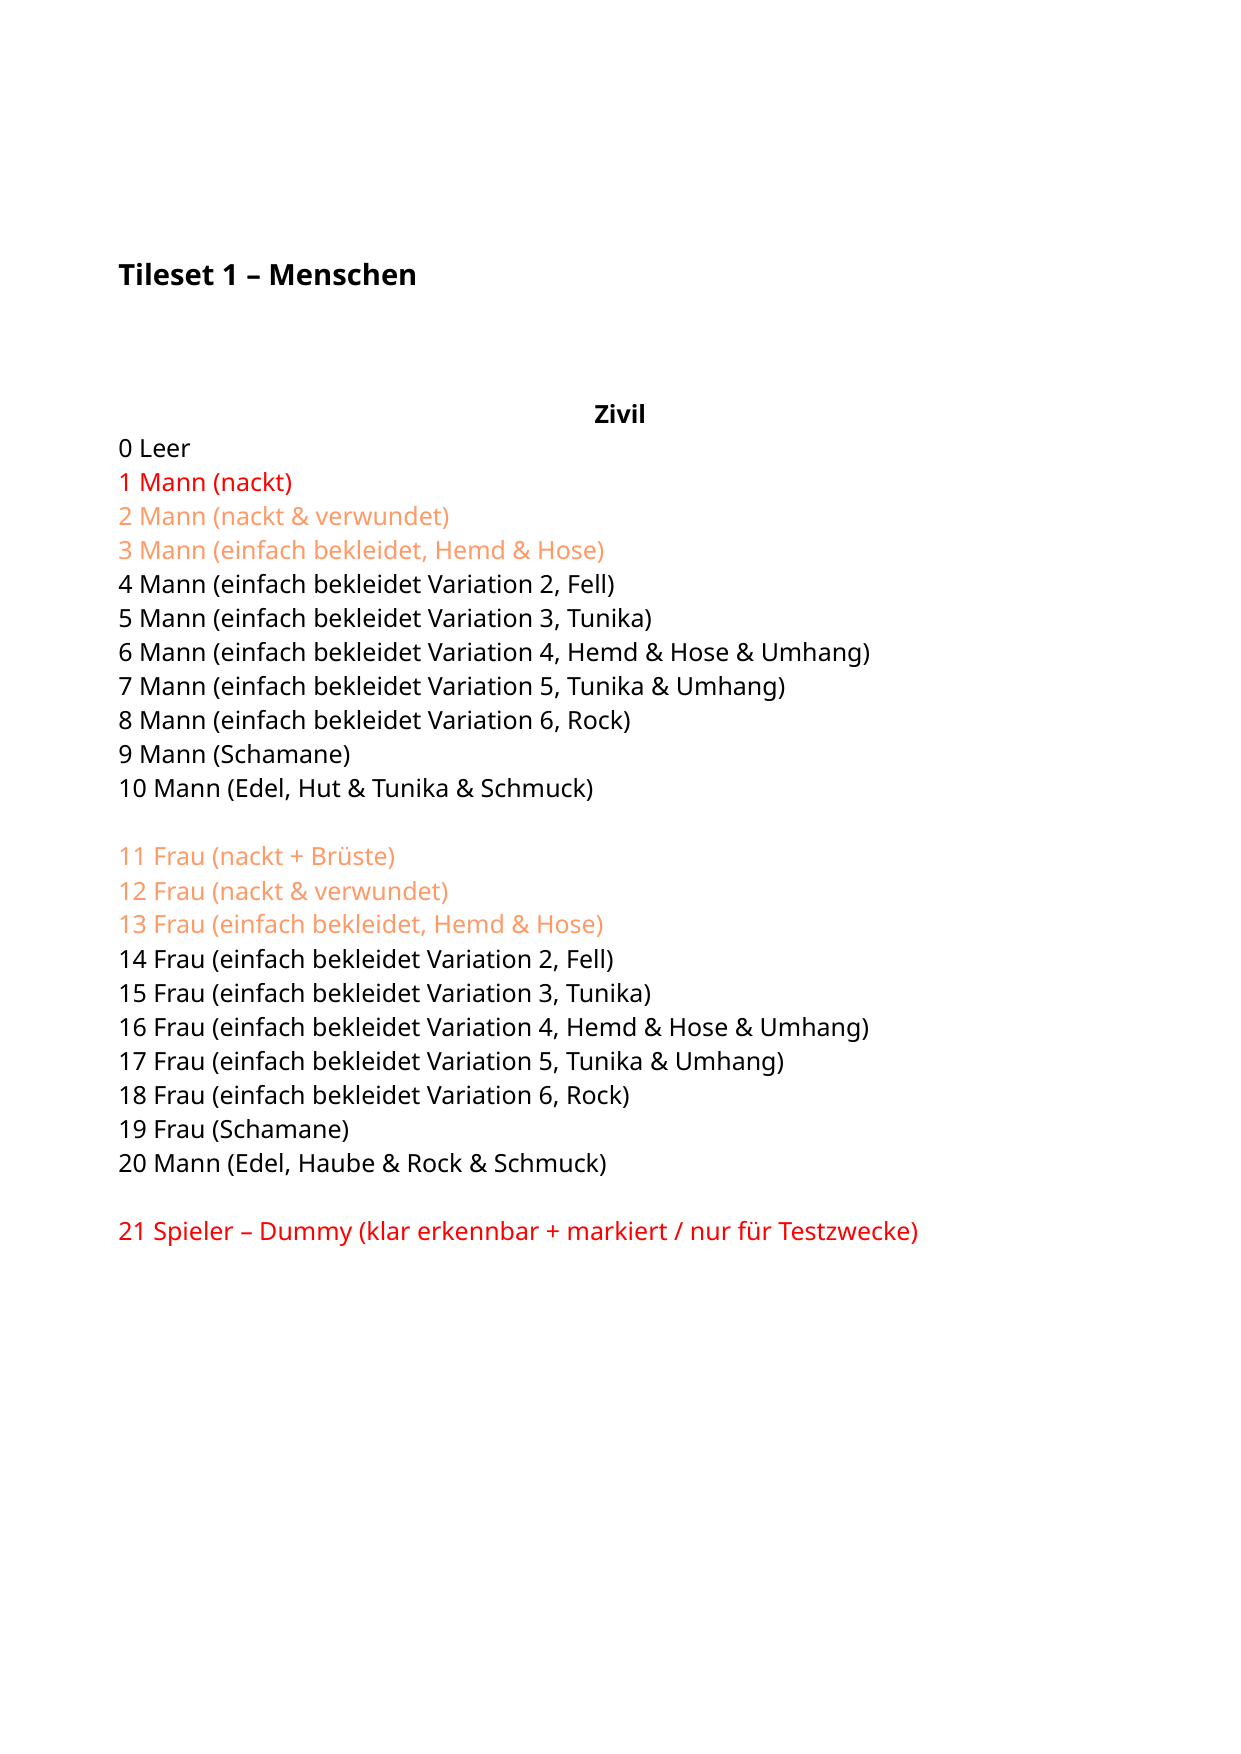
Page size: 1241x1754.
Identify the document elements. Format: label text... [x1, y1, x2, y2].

text 20 Mann (Edel, Haube & Rock & Schmuck) [118, 1146, 1122, 1180]
text 8 Mann (einfach bekleidet Variation 6, Rock) [118, 703, 1122, 737]
text 18 Frau (einfach bekleidet Variation 6, Rock) [118, 1077, 1122, 1112]
text Tileset 1 – Menschen [118, 254, 1122, 294]
text 11 Frau (nackt + Brüste) [118, 839, 1122, 873]
text 13 Frau (einfach bekleidet, Hemd & Hose) [118, 907, 1122, 941]
text 10 Mann (Edel, Hut & Tunika & Schmuck) [118, 771, 1122, 805]
text 7 Mann (einfach bekleidet Variation 5, Tunika & Umhang) [118, 669, 1122, 703]
text 2 Mann (nackt & verwundet) [118, 498, 1122, 532]
text 5 Mann (einfach bekleidet Variation 3, Tunika) [118, 601, 1122, 635]
text 3 Mann (einfach bekleidet, Hemd & Hose) [118, 532, 1122, 567]
text 21 Spieler – Dummy (klar erkennbar + markiert / nur für Testzwecke) [118, 1214, 1122, 1248]
text Zivil [118, 396, 1122, 430]
text 12 Frau (nackt & verwundet) [118, 873, 1122, 907]
text 14 Frau (einfach bekleidet Variation 2, Fell) [118, 941, 1122, 975]
text 4 Mann (einfach bekleidet Variation 2, Fell) [118, 567, 1122, 601]
text 1 Mann (nackt) [118, 464, 1122, 498]
text 17 Frau (einfach bekleidet Variation 5, Tunika & Umhang) [118, 1043, 1122, 1077]
text 19 Frau (Schamane) [118, 1112, 1122, 1146]
text 16 Frau (einfach bekleidet Variation 4, Hemd & Hose & Umhang) [118, 1009, 1122, 1043]
text 9 Mann (Schamane) [118, 737, 1122, 771]
text 0 Leer [118, 430, 1122, 464]
text 15 Frau (einfach bekleidet Variation 3, Tunika) [118, 975, 1122, 1009]
text 6 Mann (einfach bekleidet Variation 4, Hemd & Hose & Umhang) [118, 635, 1122, 669]
